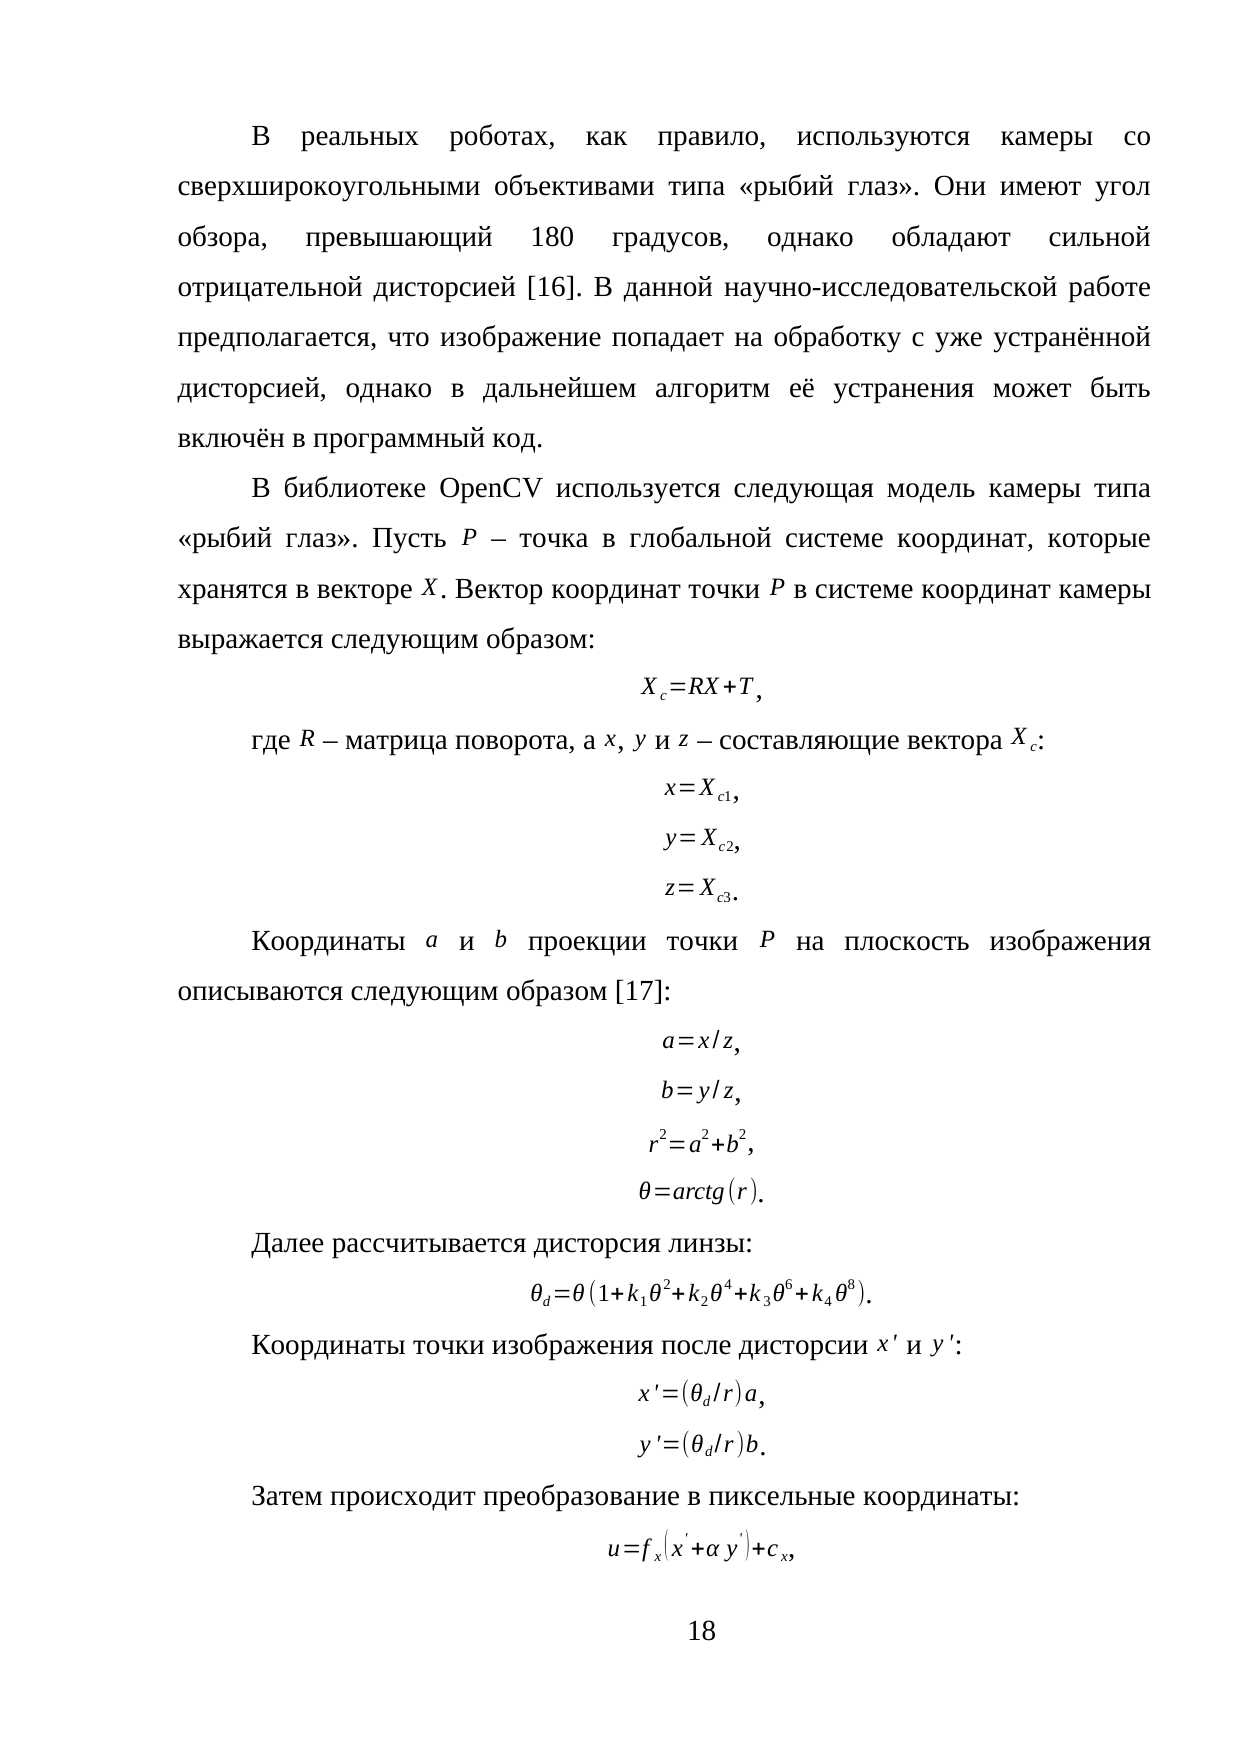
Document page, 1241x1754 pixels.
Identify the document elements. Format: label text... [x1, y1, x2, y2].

text В реальных роботах, как правило, используются камеры со сверхширокоугольными объективами типа «рыбий глаз». Они имеют угол обзора, превышающий 180 градусов, однако обладают сильной отрицательной дисторсией [16]. В данной научно-исследовательской работе предполагается, что изображение попадает на обработку с уже устранённой дисторсией, однако в дальнейшем алгоритм её устранения может быть включён в программный код. [177, 118, 1152, 453]
text . [177, 1428, 1152, 1461]
text Далее рассчитывается дисторсия линзы: [177, 1225, 1152, 1258]
text Затем происходит преобразование в пиксельные координаты: [177, 1478, 1152, 1511]
text . [177, 1275, 1152, 1310]
text , [177, 1024, 1152, 1057]
text , [177, 1124, 1152, 1158]
text Координаты точки изображения после дисторсии и : [177, 1327, 1152, 1361]
text , [177, 1377, 1152, 1411]
text , [177, 1528, 1152, 1565]
text , [177, 822, 1152, 856]
text , [177, 672, 1152, 705]
text , [177, 772, 1152, 806]
text . [177, 1175, 1152, 1208]
text В библиотеке OpenCV используется следующая модель камеры типа «рыбий глаз». Пусть – точка в глобальной системе координат, которые хранятся в векторе . Вектор координат точки в системе координат камеры выражается следующим образом: [177, 470, 1152, 655]
text . [177, 873, 1152, 906]
text где – матрица поворота, а , и – составляющие вектора : [177, 722, 1152, 755]
text , [177, 1074, 1152, 1108]
text Координаты и проекции точки на плоскость изображения описываются следующим образом [17]: [177, 923, 1152, 1007]
